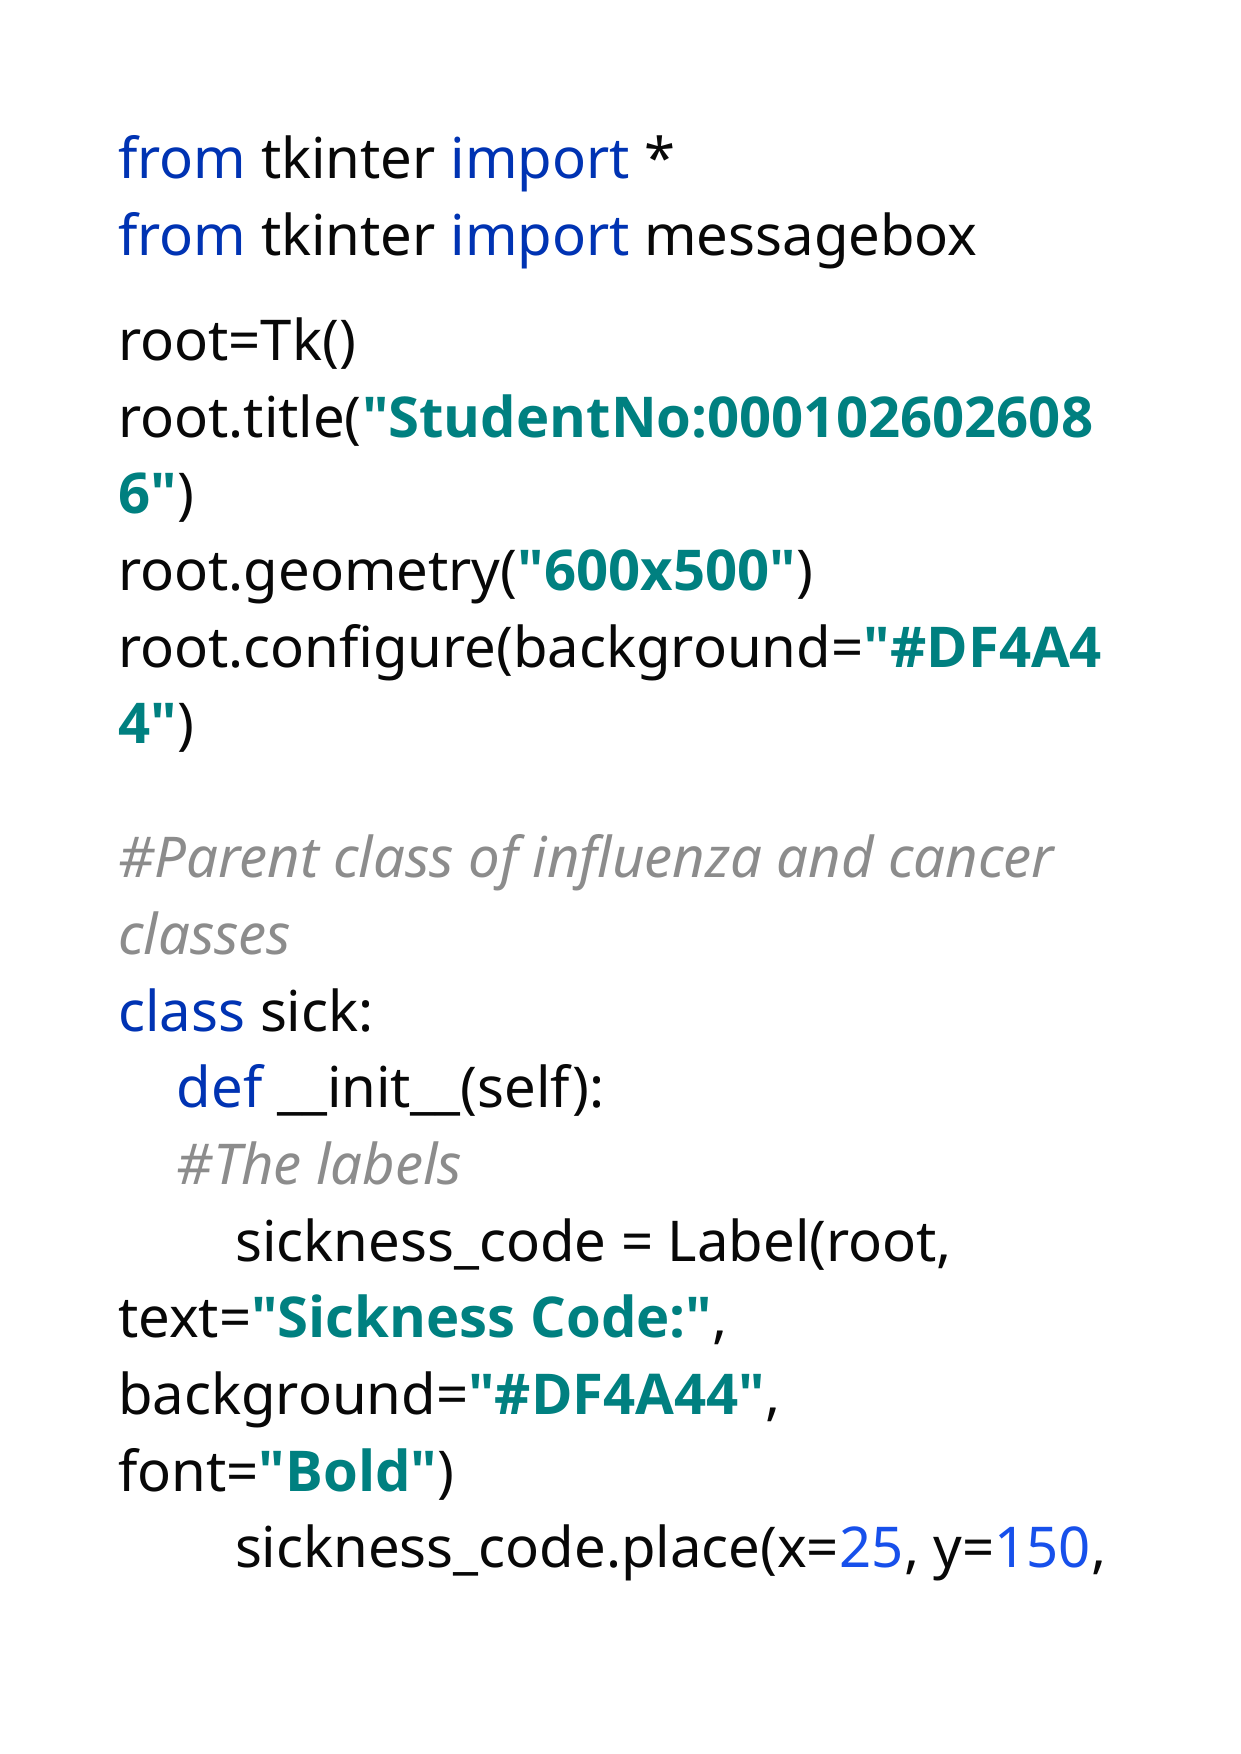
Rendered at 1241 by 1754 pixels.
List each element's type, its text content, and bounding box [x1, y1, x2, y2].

text from tkinter import * from tkinter import messagebox root=Tk() root.title("StudentNo:0001026026086") root.geometry("600x500") root.configure(background="#DF4A44") #Parent class of influenza and cancer classes class sick: def __init__(self): #The labels sickness_code = Label(root, text="Sickness Code:", background="#DF4A44", font="Bold") sickness_code.place(x=25, y=150, [118, 118, 1122, 1584]
